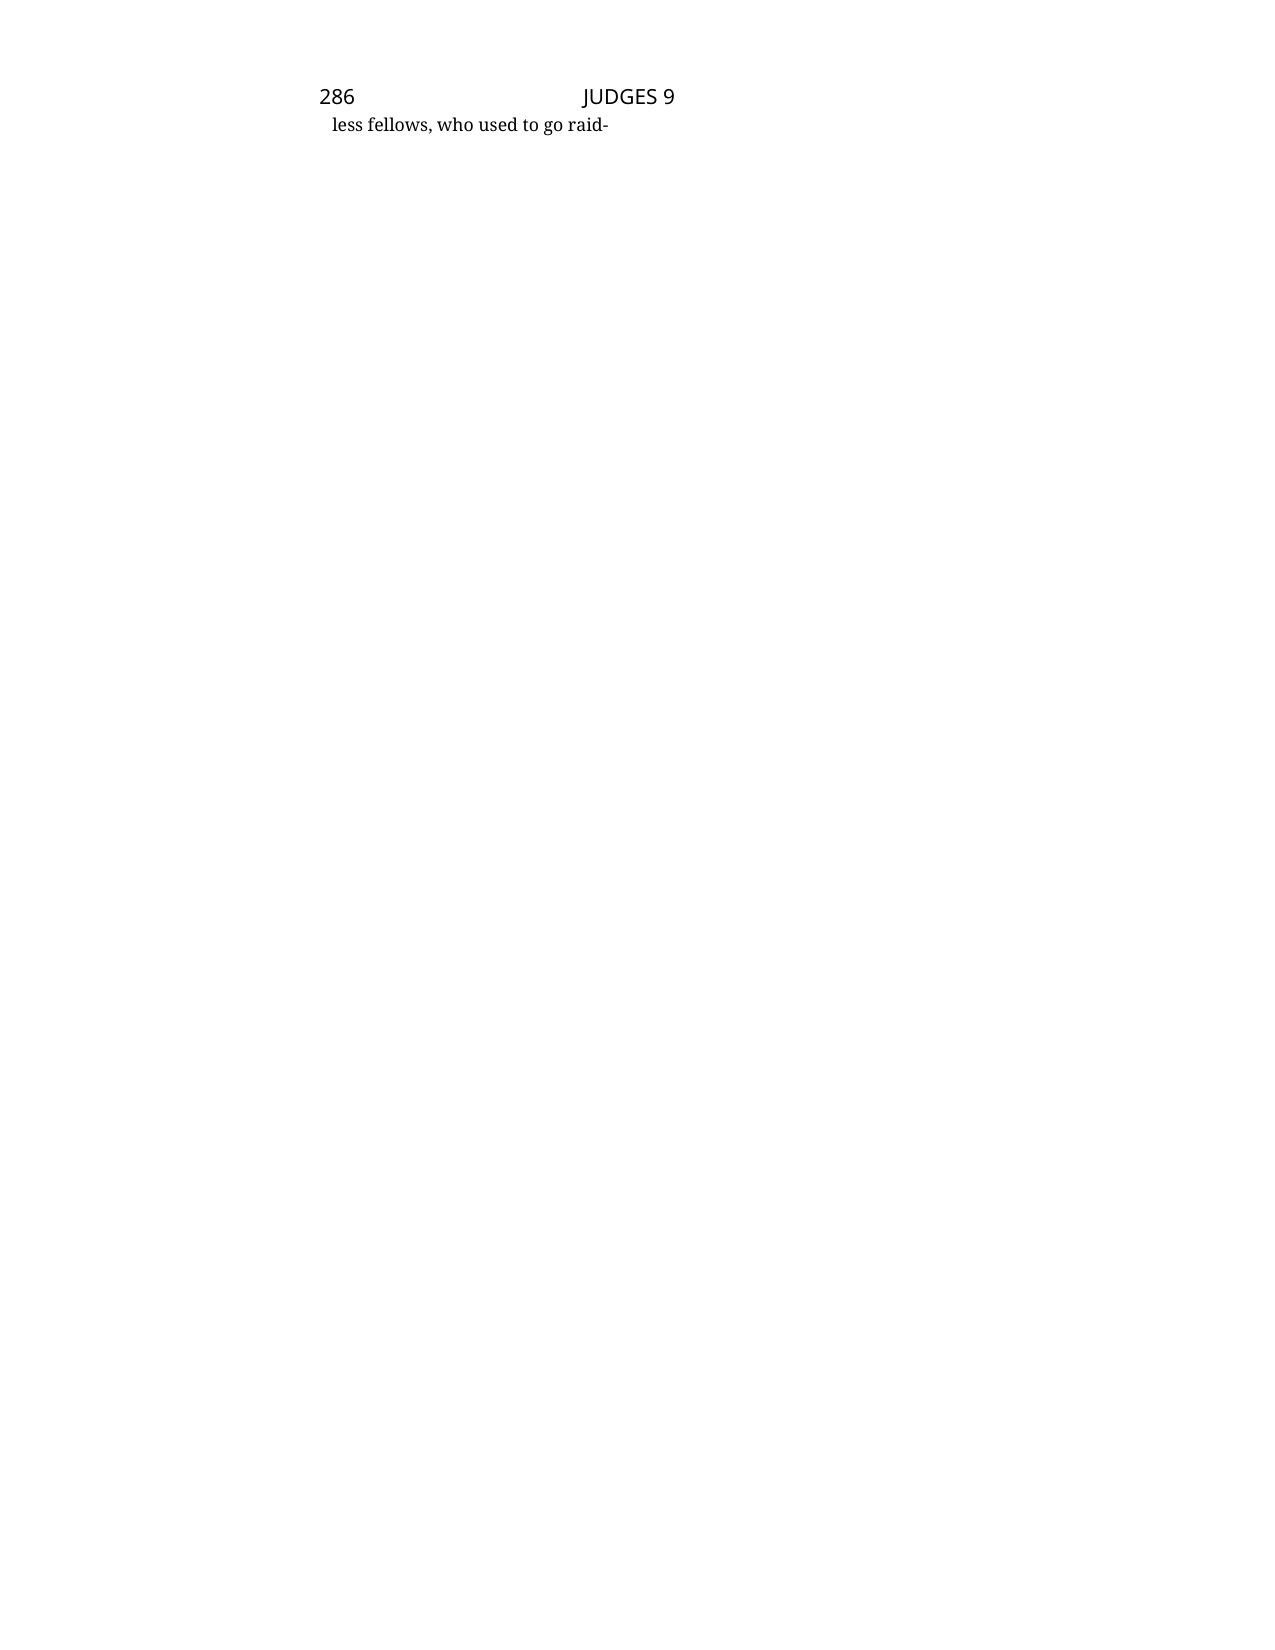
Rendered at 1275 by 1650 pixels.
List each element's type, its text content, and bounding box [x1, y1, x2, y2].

text less fellows, who used to go raid- [311, 116, 617, 135]
